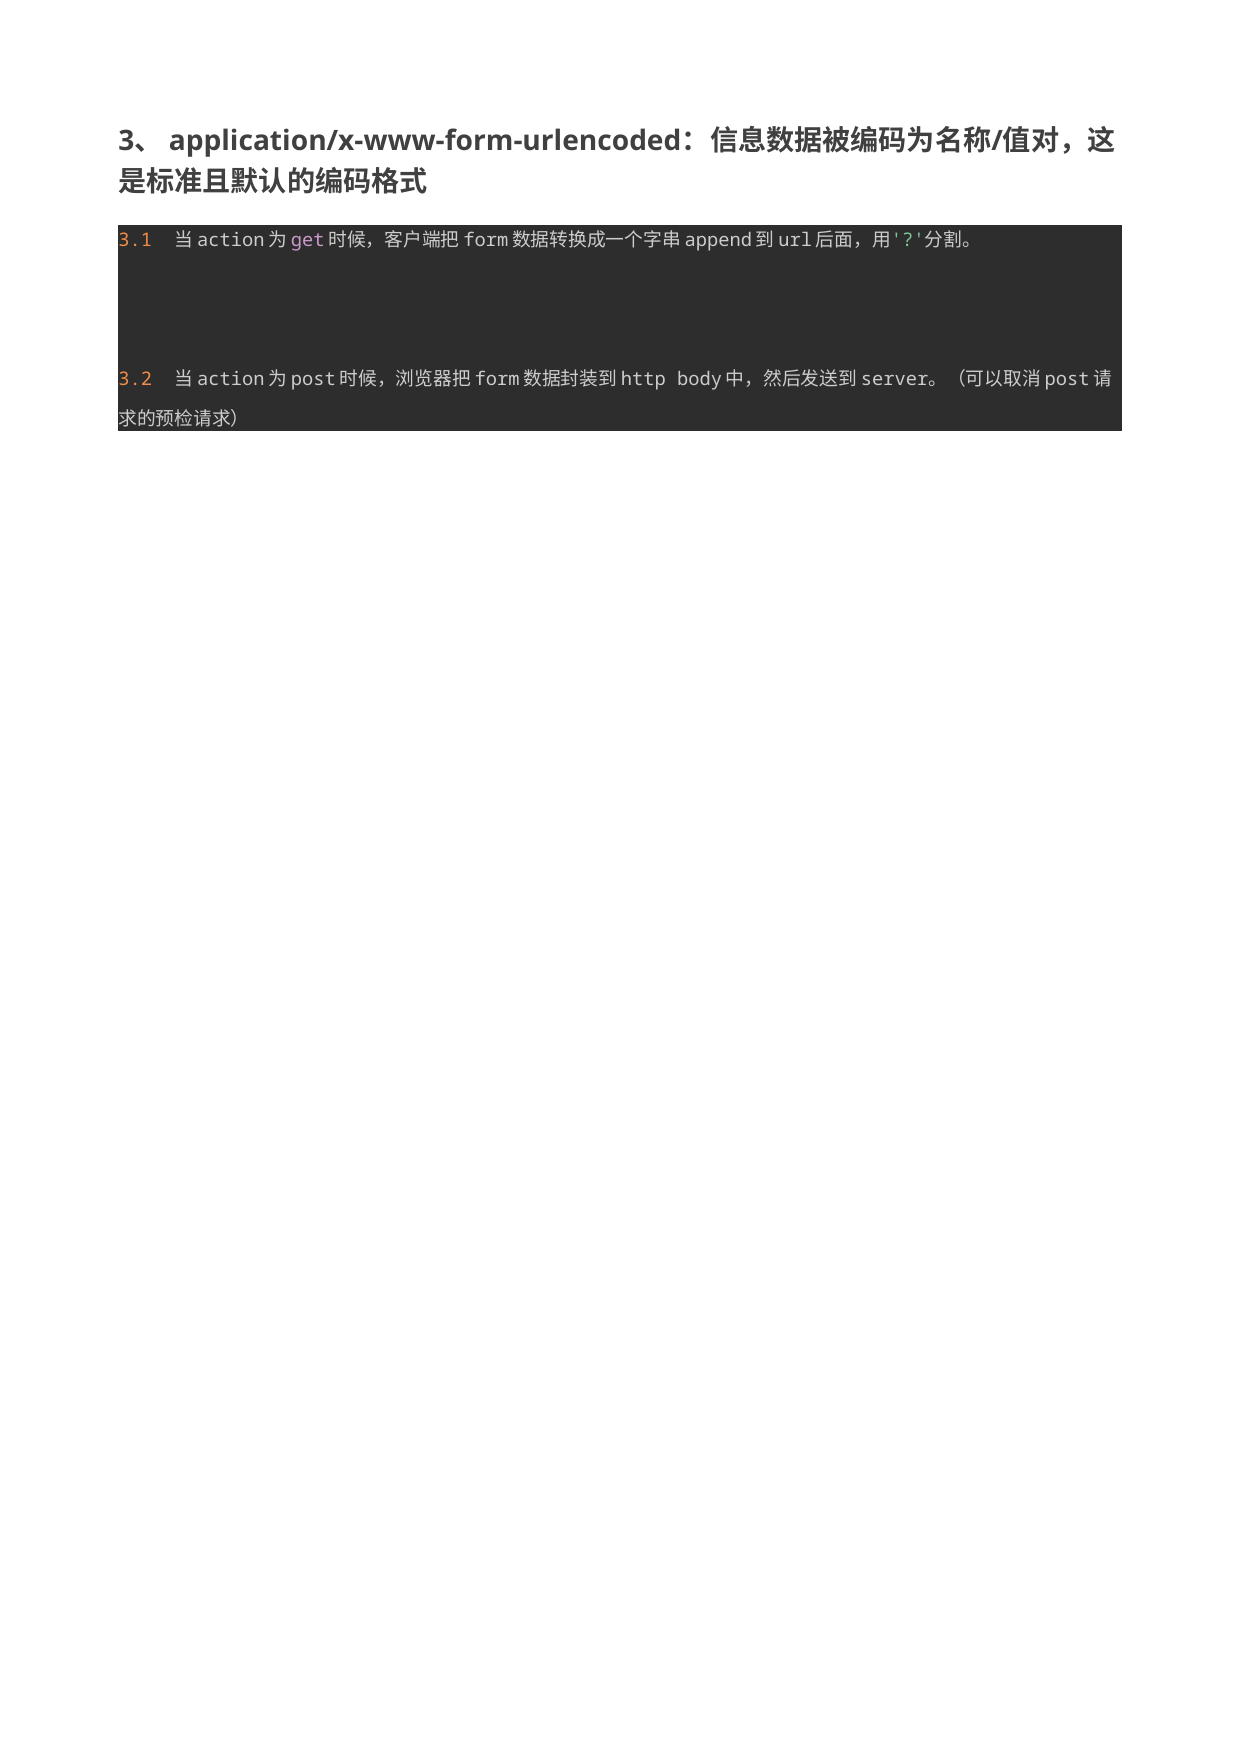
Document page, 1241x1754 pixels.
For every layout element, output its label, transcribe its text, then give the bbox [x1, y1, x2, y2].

text 3.2 当action为post时候，浏览器把form数据封装到http body中，然后发送到server。（可以取消post请求的预检请求） [118, 363, 1122, 431]
subtitle 3、 application/x-www-form-urlencoded：信息数据被编码为名称/值对，这是标准且默认的编码格式 [118, 118, 1122, 200]
text 3.1 当action为get时候，客户端把form数据转换成一个字串append到url后面，用'?'分割。 [118, 225, 1122, 252]
